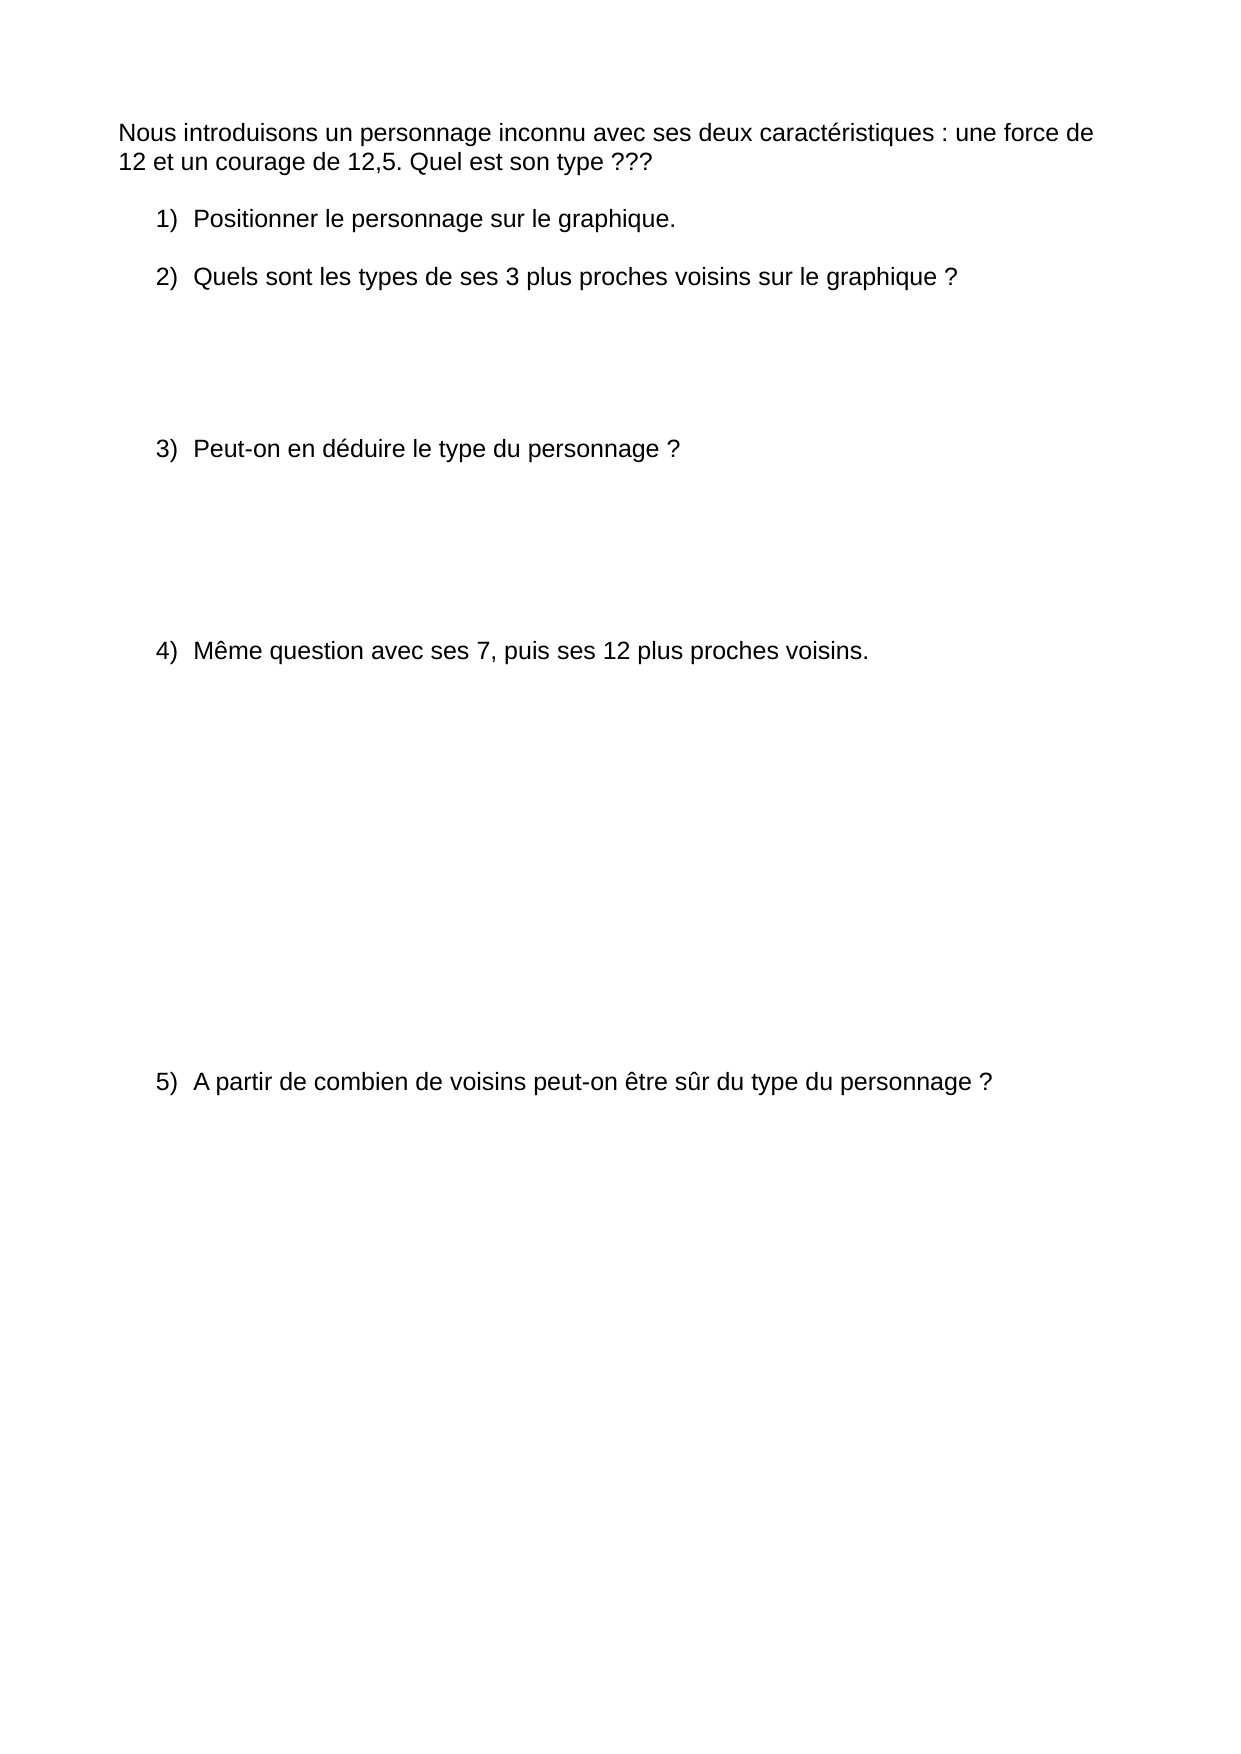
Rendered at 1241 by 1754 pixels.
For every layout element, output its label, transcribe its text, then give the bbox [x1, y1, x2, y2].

text Nous introduisons un personnage inconnu avec ses deux caractéristiques : une force de 12 et un courage de 12,5. Quel est son type ??? [118, 118, 1122, 176]
list Même question avec ses 7, puis ses 12 plus proches voisins. [156, 636, 1122, 664]
list A partir de combien de voisins peut-on être sûr du type du personnage ? [156, 1067, 1122, 1096]
list Quels sont les types de ses 3 plus proches voisins sur le graphique ? [156, 262, 1122, 291]
list Positionner le personnage sur le graphique. [156, 204, 1122, 233]
list Peut-on en déduire le type du personnage ? [156, 434, 1122, 463]
